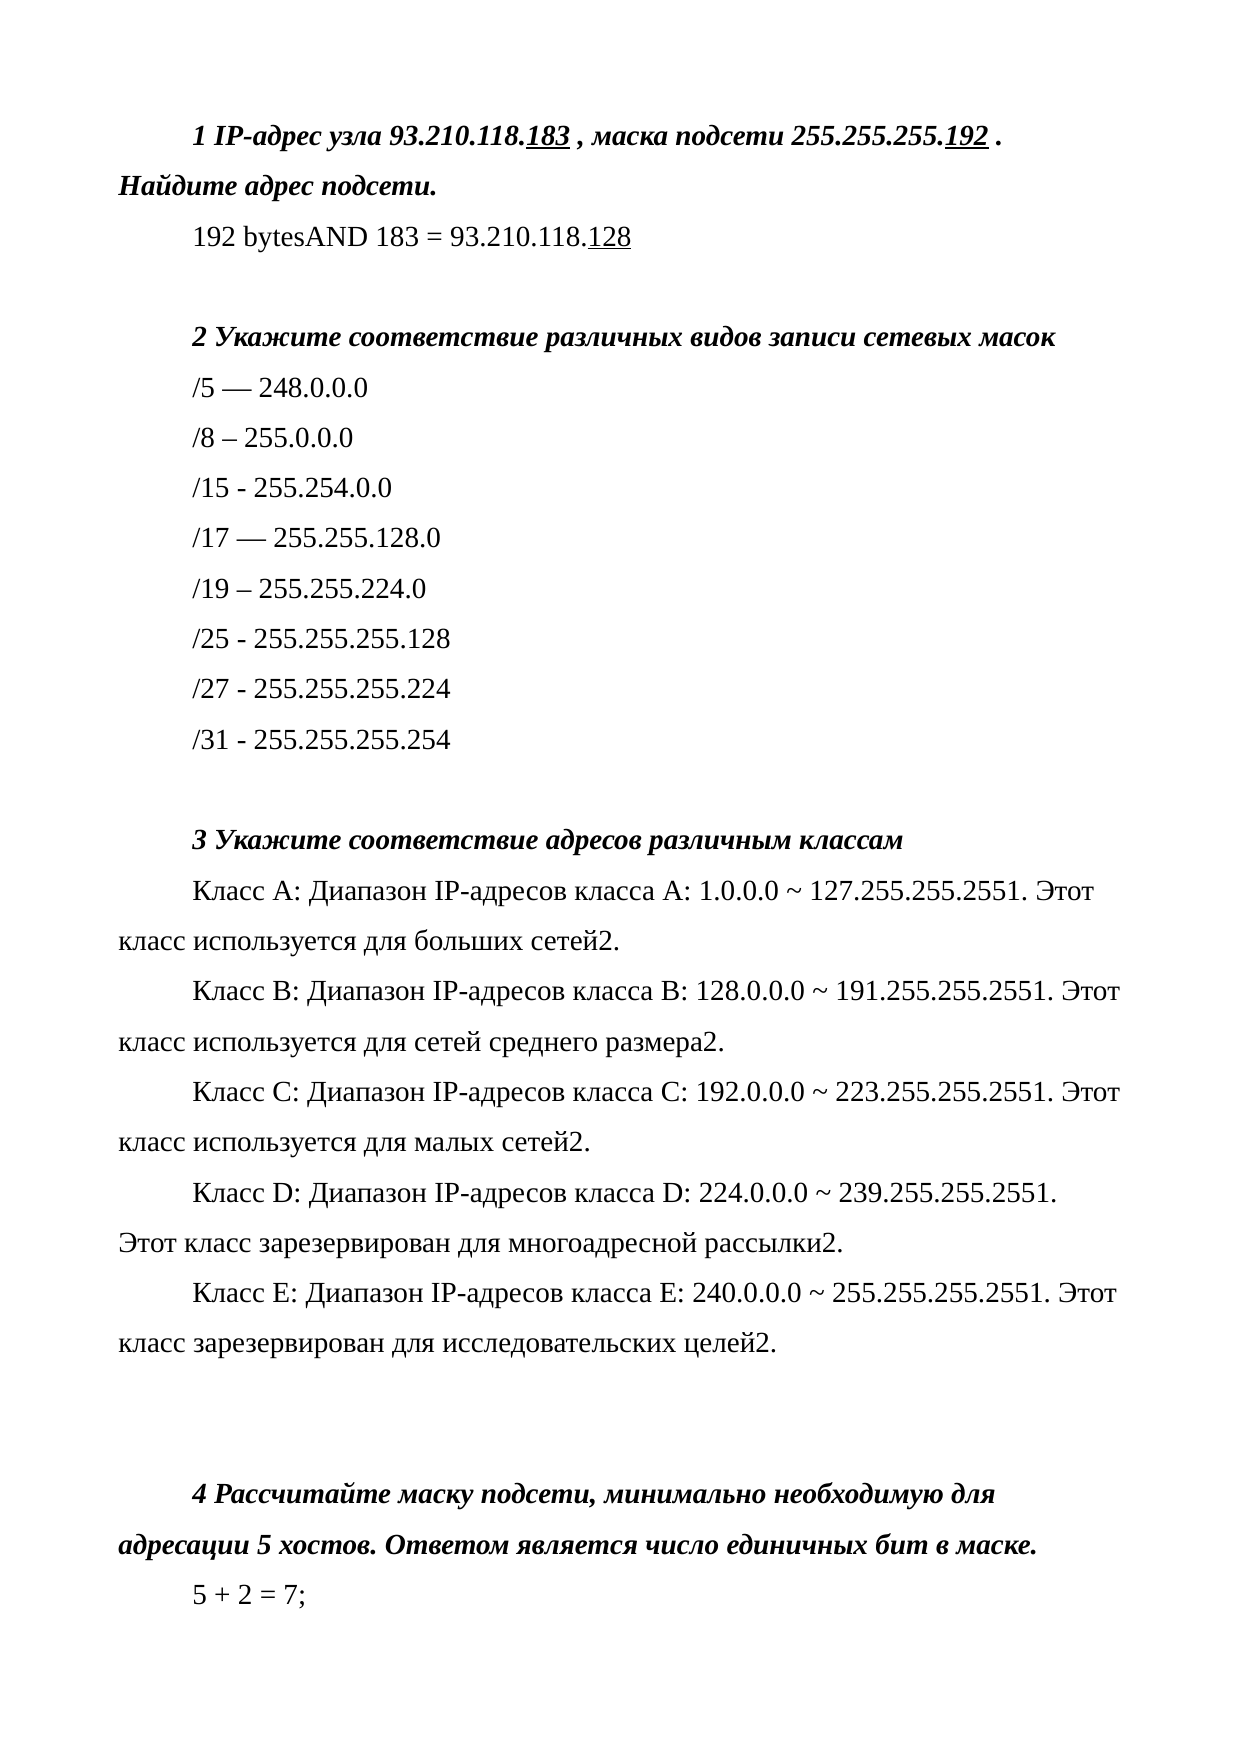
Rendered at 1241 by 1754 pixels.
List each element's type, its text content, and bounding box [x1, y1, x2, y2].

text /25 - 255.255.255.128 [118, 621, 1122, 655]
text 2 Укажите соответствие различных видов записи сетевых масок [118, 319, 1122, 353]
text Класс B: Диапазон IP-адресов класса B: 128.0.0.0 ~ 191.255.255.2551. Этот класс используется для сетей среднего размера2. [118, 973, 1122, 1057]
text /17 — 255.255.128.0 [118, 521, 1122, 554]
text /27 - 255.255.255.224 [118, 672, 1122, 705]
text Класс C: Диапазон IP-адресов класса C: 192.0.0.0 ~ 223.255.255.2551. Этот класс используется для малых сетей2. [118, 1074, 1122, 1158]
text /8 – 255.0.0.0 [118, 420, 1122, 453]
text Класс A: Диапазон IP-адресов класса A: 1.0.0.0 ~ 127.255.255.2551. Этот класс используется для больших сетей2. [118, 873, 1122, 957]
text Класс D: Диапазон IP-адресов класса D: 224.0.0.0 ~ 239.255.255.2551. Этот класс зарезервирован для многоадресной рассылки2. [118, 1175, 1122, 1258]
text 3 Укажите соответствие адресов различным классам [118, 822, 1122, 856]
text /19 – 255.255.224.0 [118, 571, 1122, 604]
text /5 — 248.0.0.0 [118, 370, 1122, 403]
text /15 - 255.254.0.0 [118, 470, 1122, 504]
text /31 - 255.255.255.254 [118, 722, 1122, 755]
text 1 IP-адрес узла 93.210.118.183 , маска подсети 255.255.255.192 . Найдите адрес подсети. [118, 118, 1122, 202]
text 4 Рассчитайте маску подсети, минимально необходимую для адресации 5 хостов. Ответом является число единичных бит в маске. [118, 1477, 1122, 1560]
text 192 bytesAND 183 = 93.210.118.128 [118, 219, 1122, 252]
text Класс E: Диапазон IP-адресов класса E: 240.0.0.0 ~ 255.255.255.2551. Этот класс зарезервирован для исследовательских целей2. [118, 1275, 1122, 1359]
text 5 + 2 = 7; [118, 1577, 1122, 1611]
